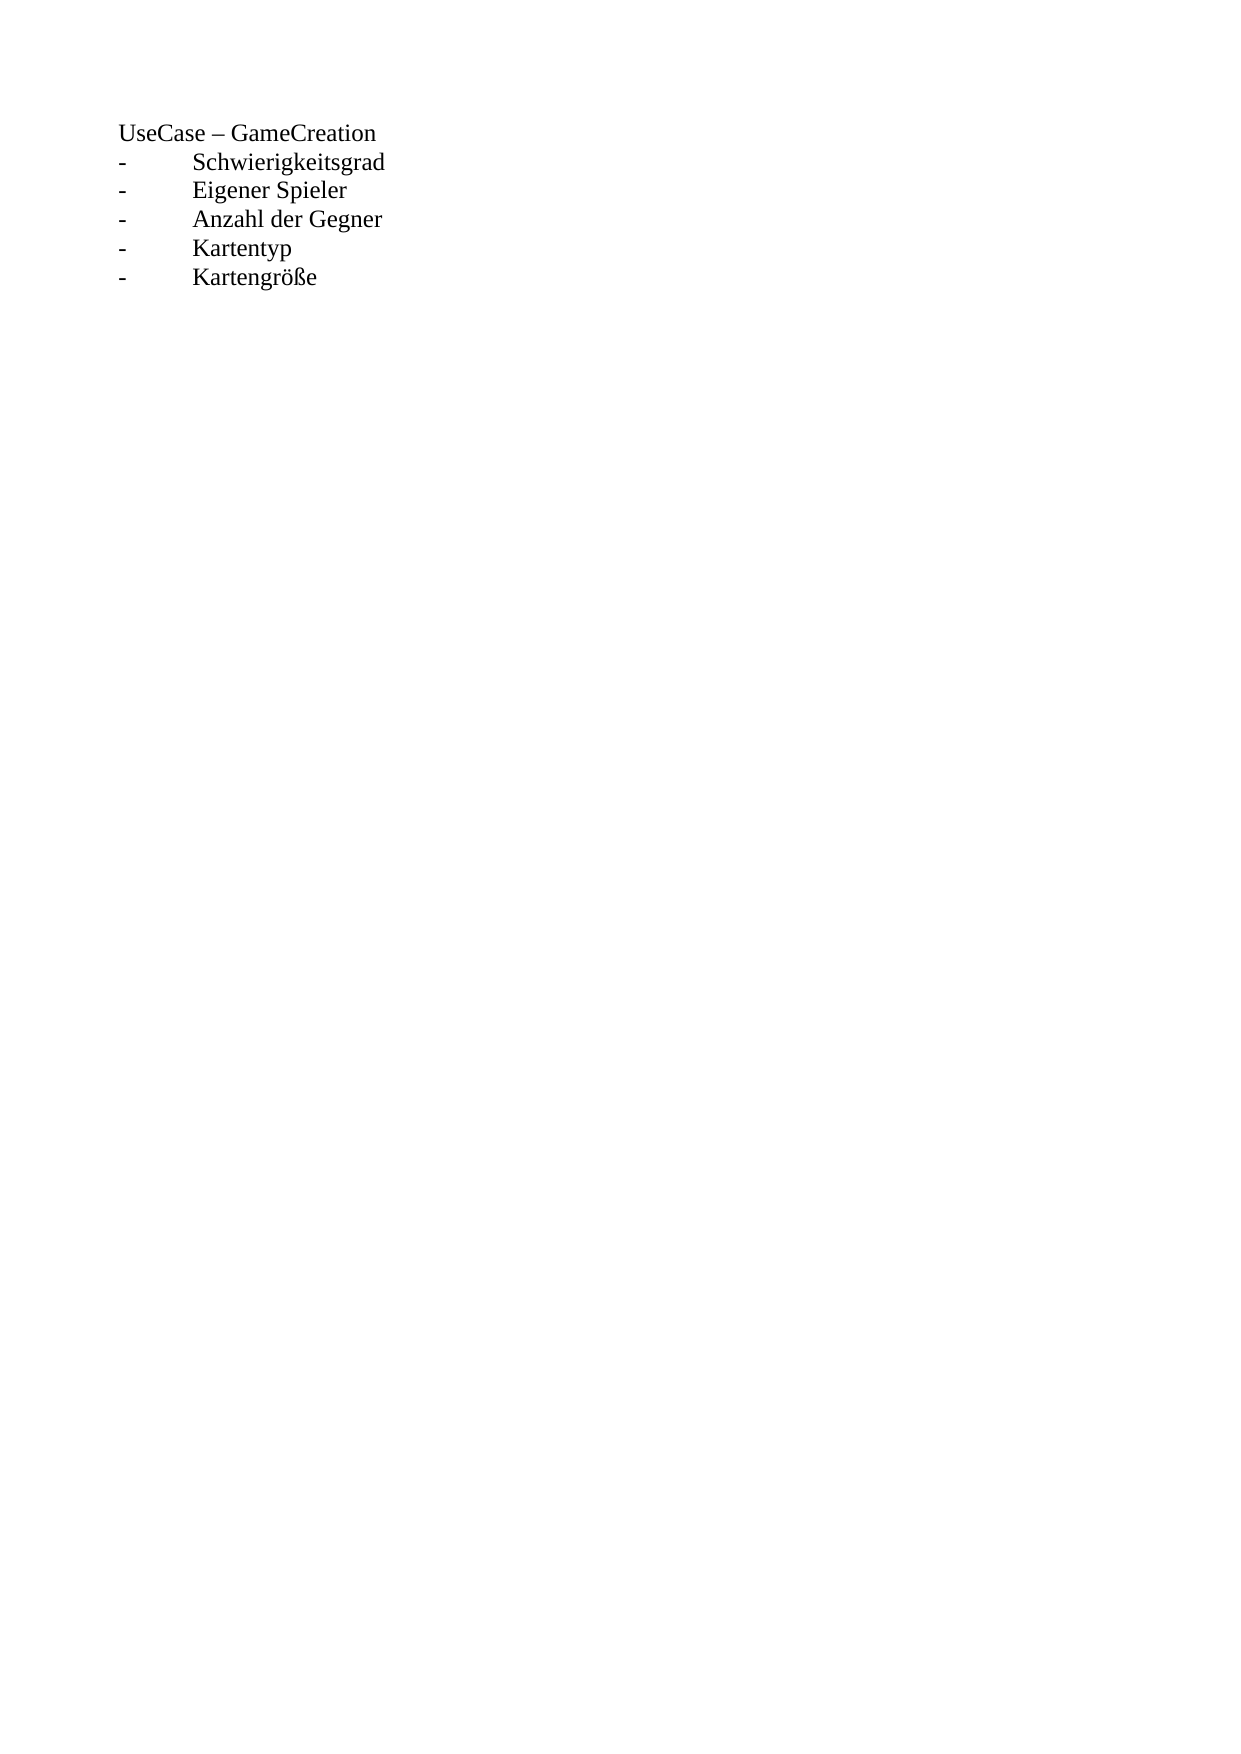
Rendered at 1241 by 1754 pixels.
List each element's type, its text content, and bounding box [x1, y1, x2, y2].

text - Kartengröße [118, 262, 1122, 291]
text UseCase – GameCreation [118, 118, 1122, 147]
text - Kartentyp [118, 233, 1122, 262]
text - Eigener Spieler [118, 176, 1122, 204]
text - Anzahl der Gegner [118, 204, 1122, 233]
text - Schwierigkeitsgrad [118, 147, 1122, 176]
